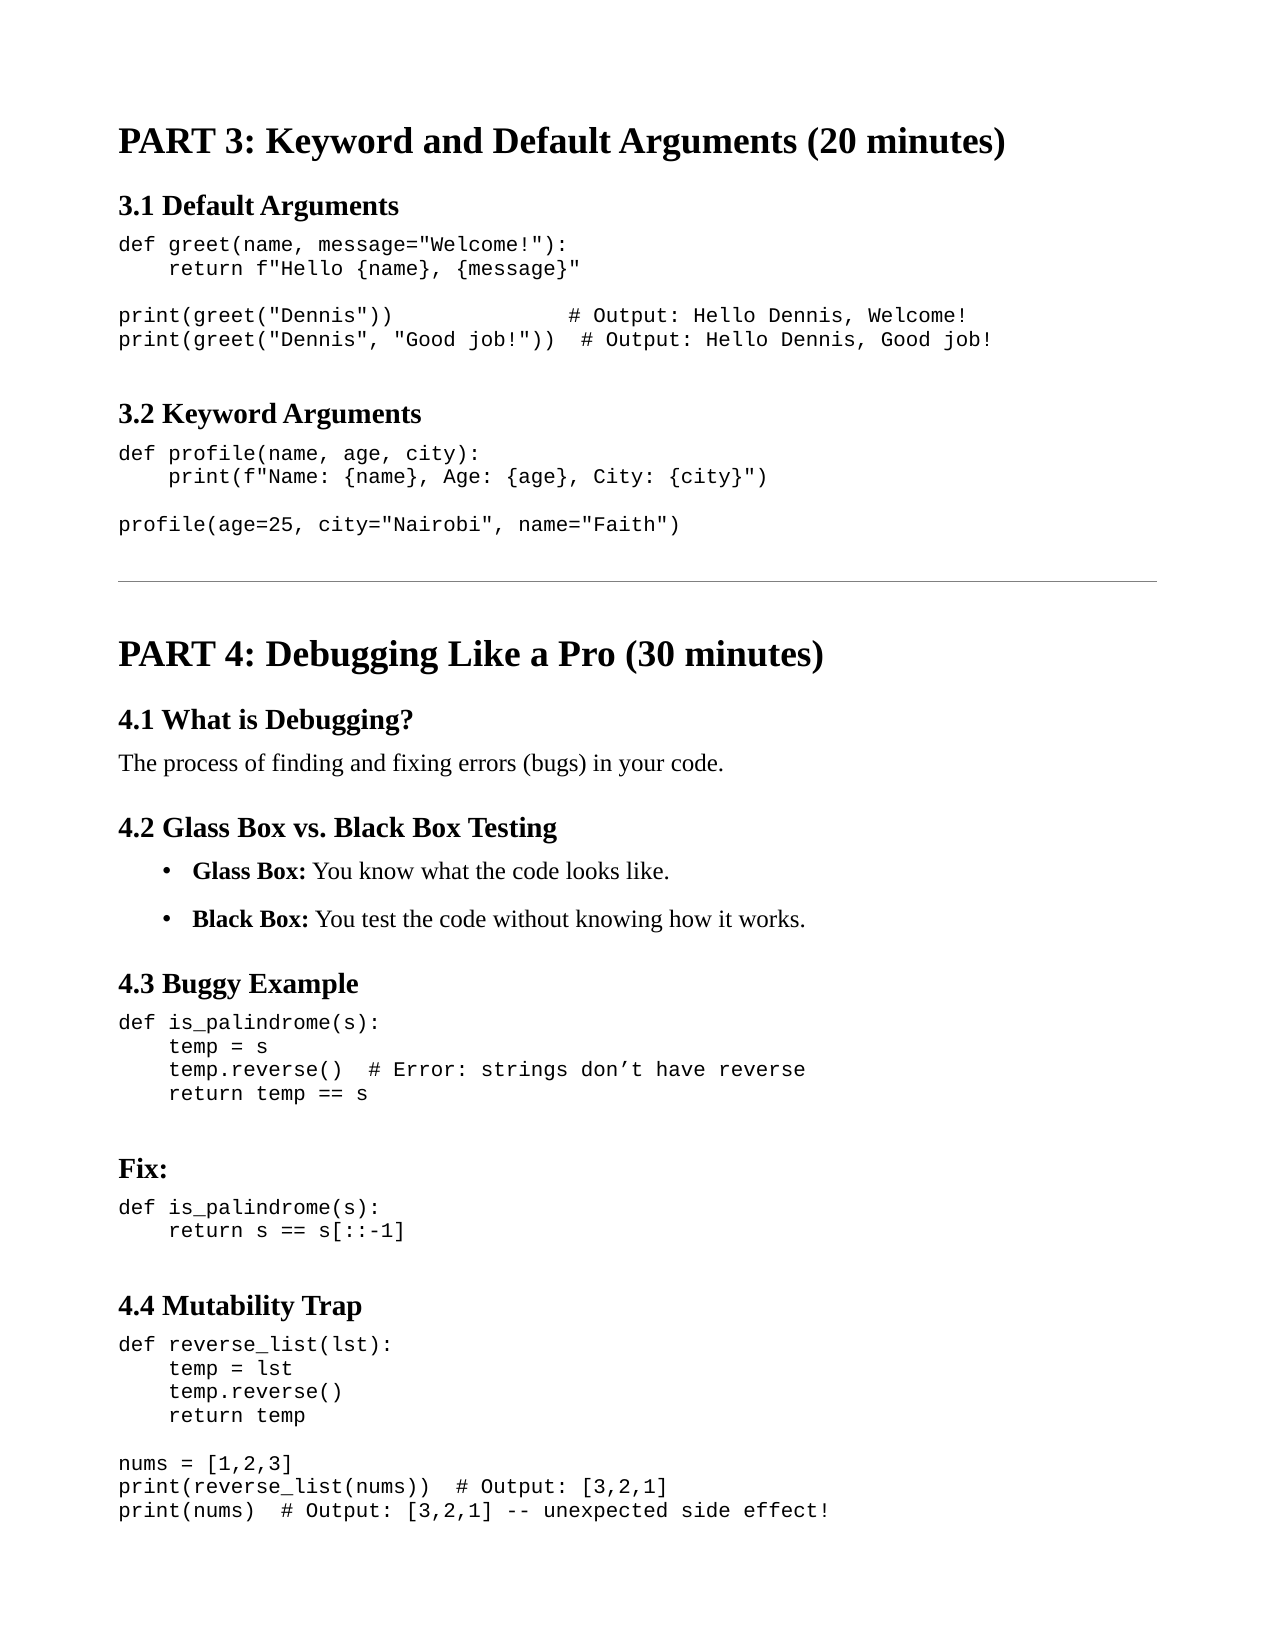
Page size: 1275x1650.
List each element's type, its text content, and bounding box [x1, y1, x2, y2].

text def greet(name, message="Welcome!"): [118, 234, 1157, 258]
text return temp == s [118, 1083, 1157, 1107]
text temp.reverse() # Error: strings don’t have reverse [118, 1059, 1157, 1083]
subtitle PART 3: Keyword and Default Arguments (20 minutes) [118, 118, 1157, 161]
text return f"Hello {name}, {message}" [118, 258, 1157, 282]
subtitle 4.3 Buggy Example [118, 966, 1157, 1000]
text temp = s [118, 1036, 1157, 1059]
text return temp [118, 1405, 1157, 1429]
text return s == s[::-1] [118, 1221, 1157, 1244]
text def is_palindrome(s): [118, 1012, 1157, 1036]
subtitle 3.1 Default Arguments [118, 188, 1157, 222]
text The process of finding and fixing errors (bugs) in your code. [118, 748, 1157, 777]
text print(greet("Dennis")) # Output: Hello Dennis, Welcome! [118, 305, 1157, 329]
text def reverse_list(lst): [118, 1334, 1157, 1358]
text temp = lst [118, 1358, 1157, 1382]
subtitle Fix: [118, 1151, 1157, 1184]
text def is_palindrome(s): [118, 1197, 1157, 1221]
list Glass Box: You know what the code looks like. [162, 856, 1157, 885]
subtitle 4.1 What is Debugging? [118, 702, 1157, 736]
text def profile(name, age, city): [118, 443, 1157, 466]
text print(nums) # Output: [3,2,1] -- unexpected side effect! [118, 1500, 1157, 1523]
text print(greet("Dennis", "Good job!")) # Output: Hello Dennis, Good job! [118, 329, 1157, 353]
subtitle 4.2 Glass Box vs. Black Box Testing [118, 810, 1157, 844]
text temp.reverse() [118, 1382, 1157, 1405]
text print(f"Name: {name}, Age: {age}, City: {city}") [118, 466, 1157, 490]
subtitle 4.4 Mutability Trap [118, 1288, 1157, 1322]
list Black Box: You test the code without knowing how it works. [162, 904, 1157, 933]
text profile(age=25, city="Nairobi", name="Faith") [118, 514, 1157, 537]
text nums = [1,2,3] [118, 1452, 1157, 1476]
subtitle 3.2 Keyword Arguments [118, 397, 1157, 430]
text print(reverse_list(nums)) # Output: [3,2,1] [118, 1476, 1157, 1500]
subtitle PART 4: Debugging Like a Pro (30 minutes) [118, 632, 1157, 675]
